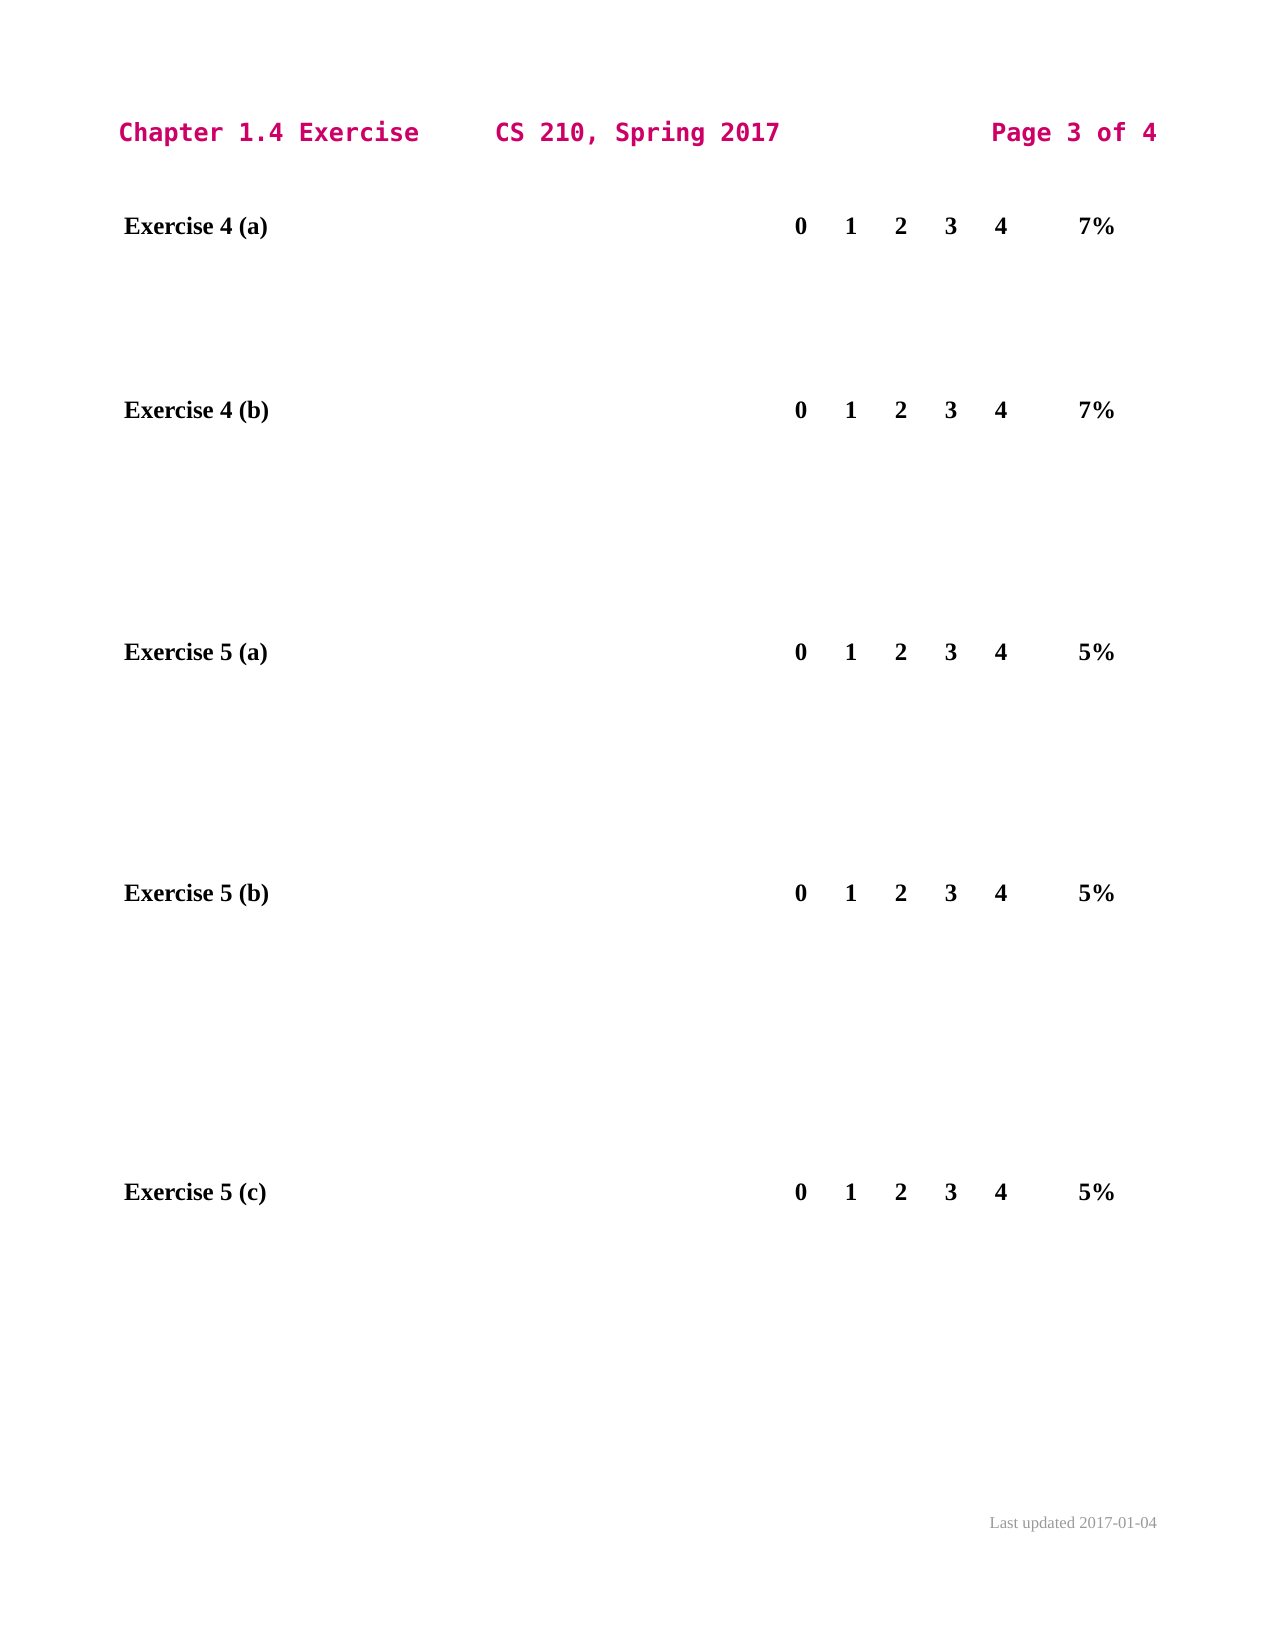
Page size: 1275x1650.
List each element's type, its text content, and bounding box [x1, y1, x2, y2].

table_header 0 1 2 3 4 [764, 206, 1037, 246]
table_header 5% [1037, 1171, 1157, 1212]
table_header Exercise 4 (a) [118, 206, 764, 246]
table_header 5% [1037, 631, 1157, 671]
table_header 0 1 2 3 4 [764, 631, 1037, 671]
table_header 7% [1037, 206, 1157, 246]
table_header 5% [1037, 873, 1157, 913]
table_header 7% [1037, 390, 1157, 430]
table_header Exercise 5 (b) [118, 873, 764, 913]
table_header 0 1 2 3 4 [764, 390, 1037, 430]
table_header 0 1 2 3 4 [764, 1171, 1037, 1212]
table_header 0 1 2 3 4 [764, 873, 1037, 913]
table_header Exercise 5 (a) [118, 631, 764, 671]
table_header Exercise 4 (b) [118, 390, 764, 430]
table_header Exercise 5 (c) [118, 1171, 764, 1212]
